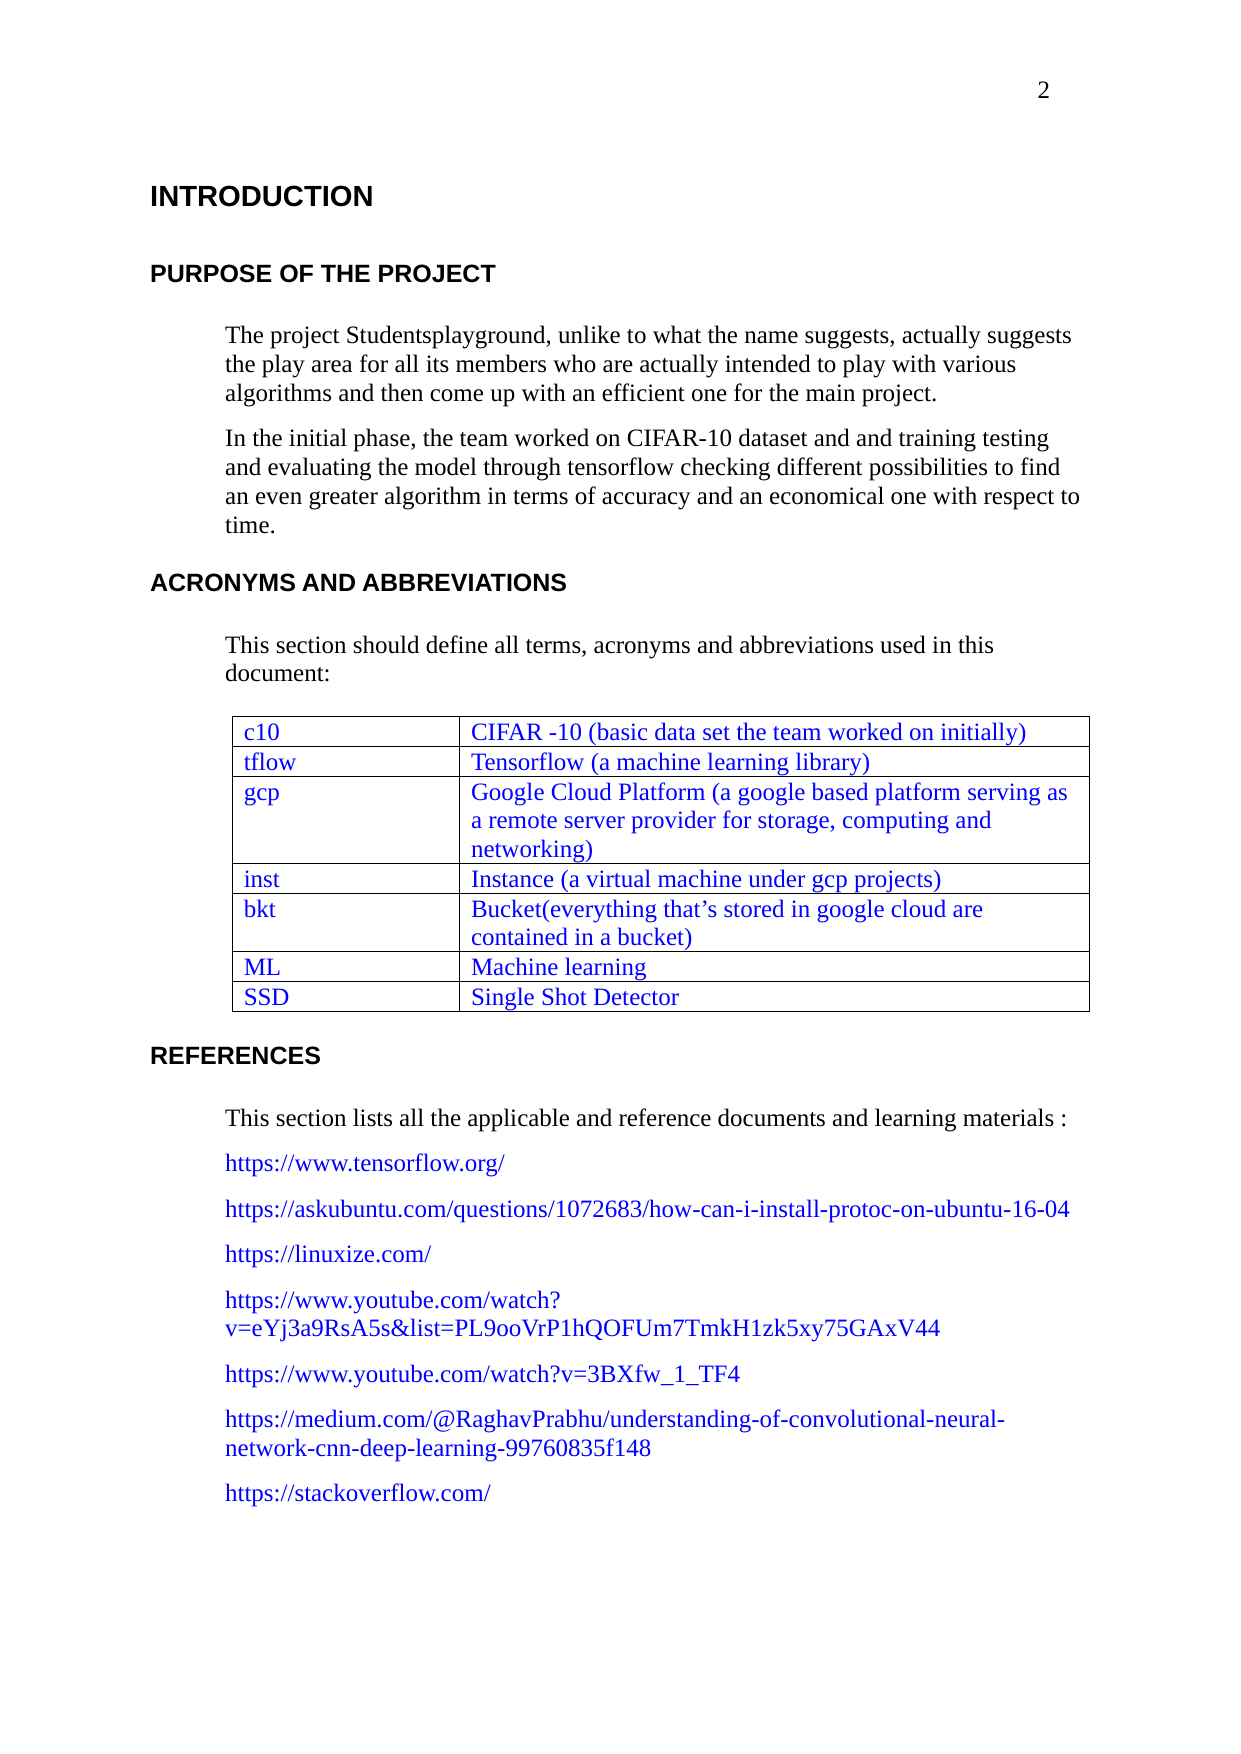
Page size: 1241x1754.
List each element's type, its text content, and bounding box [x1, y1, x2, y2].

list In the initial phase, the team worked on CIFAR-10 dataset and and training testing and evaluating the model through tensorflow checking different possibilities to find an even greater algorithm in terms of accuracy and an economical one with respect to time. [150, 423, 1090, 538]
list https://www.youtube.com/watch?v=eYj3a9RsA5s&list=PL9ooVrP1hQOFUm7TmkH1zk5xy75GAxV44 [150, 1285, 1090, 1342]
list This section should define all terms, acronyms and abbreviations used in this document: [150, 630, 1090, 687]
list https://medium.com/@RaghavPrabhu/understanding-of-convolutional-neural-network-cnn-deep-learning-99760835f148 [150, 1404, 1090, 1462]
table_header CIFAR -10 (basic data set the team worked on initially) [460, 717, 1089, 746]
table_cell gcp [233, 777, 459, 863]
table_cell Google Cloud Platform (a google based platform serving as a remote server provider for storage, computing and networking) [460, 777, 1089, 863]
subtitle Introduction [150, 179, 1090, 213]
table_cell inst [233, 864, 459, 893]
subtitle Purpose of the project [150, 258, 1090, 287]
list https://linuxize.com/ [150, 1239, 1090, 1268]
list https://askubuntu.com/questions/1072683/how-can-i-install-protoc-on-ubuntu-16-04 [150, 1194, 1090, 1223]
table_cell tflow [233, 747, 459, 776]
table_cell ML [233, 952, 459, 981]
table_cell Tensorflow (a machine learning library) [460, 747, 1089, 776]
list https://www.youtube.com/watch?v=3BXfw_1_TF4 [150, 1359, 1090, 1388]
table_cell Machine learning [460, 952, 1089, 981]
table_cell SSD [233, 982, 459, 1011]
list https://www.tensorflow.org/ [150, 1148, 1090, 1177]
list The project Studentsplayground, unlike to what the name suggests, actually suggests the play area for all its members who are actually intended to play with various algorithms and then come up with an efficient one for the main project. [150, 321, 1090, 407]
subtitle Acronyms and Abbreviations [150, 568, 1090, 596]
table_header c10 [233, 717, 459, 746]
subtitle References [150, 1041, 1090, 1070]
list This section lists all the applicable and reference documents and learning materials : [150, 1103, 1090, 1132]
list https://stackoverflow.com/ [150, 1478, 1090, 1507]
table_cell Bucket(everything that’s stored in google cloud are contained in a bucket) [460, 894, 1089, 951]
table_cell bkt [233, 894, 459, 951]
table_cell Single Shot Detector [460, 982, 1089, 1011]
table_cell Instance (a virtual machine under gcp projects) [460, 864, 1089, 893]
